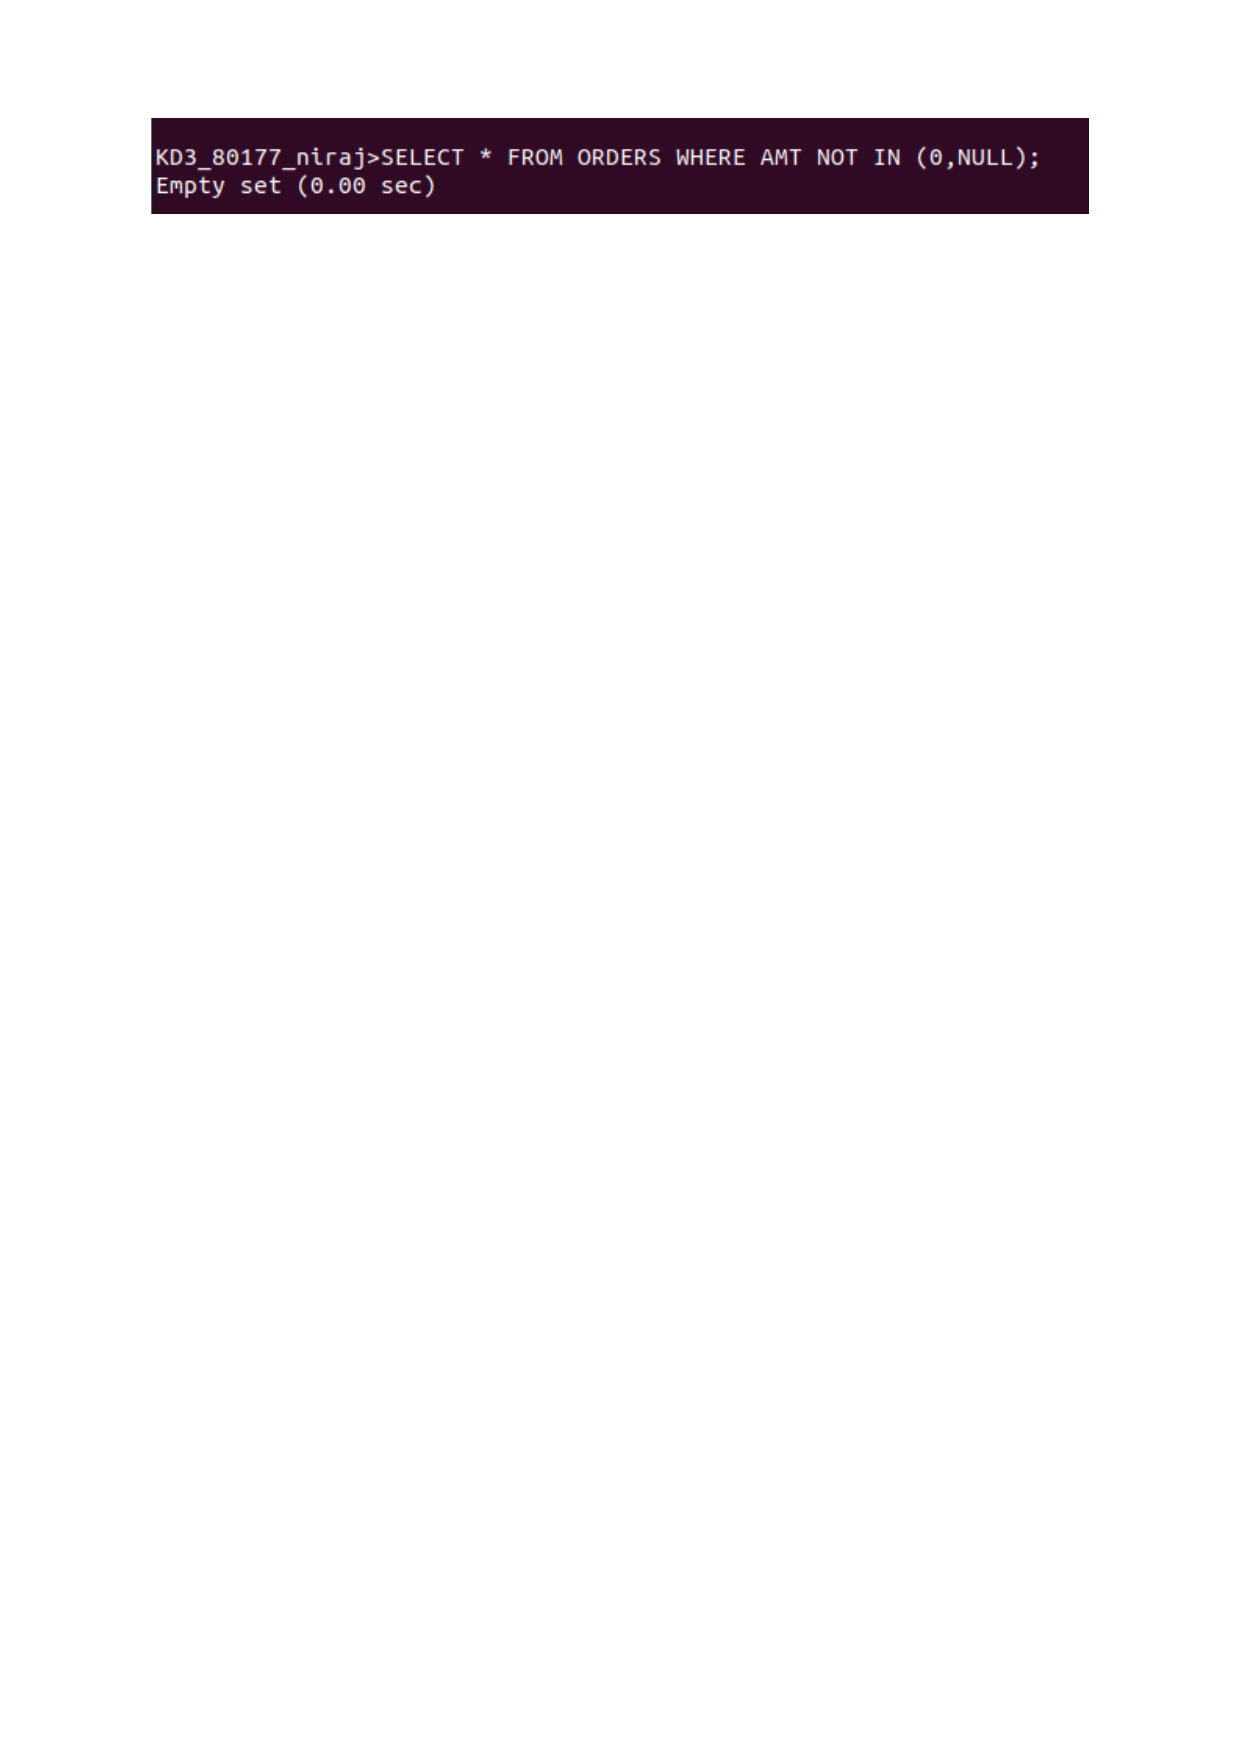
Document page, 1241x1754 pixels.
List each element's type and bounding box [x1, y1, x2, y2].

picture [151, 118, 1089, 214]
